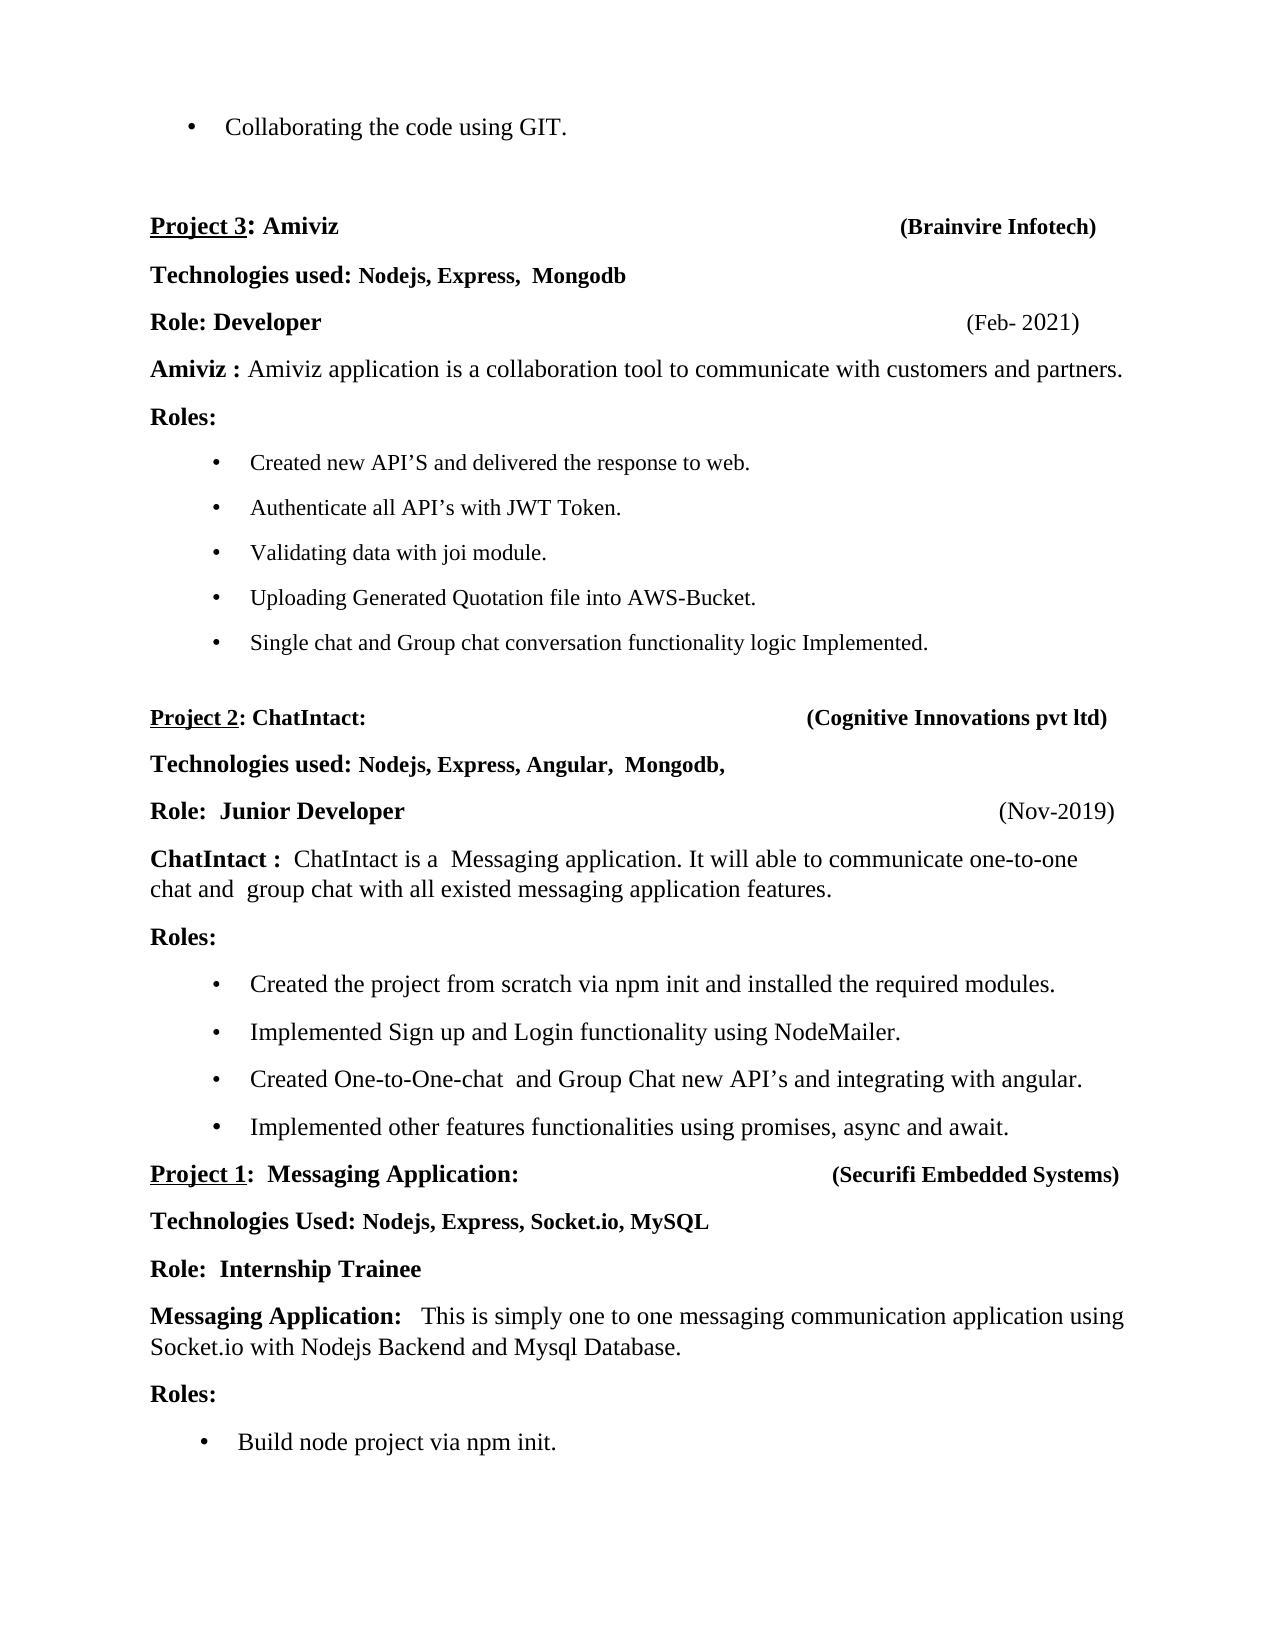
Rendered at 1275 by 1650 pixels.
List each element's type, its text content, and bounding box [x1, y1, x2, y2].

list Single chat and Group chat conversation functionality logic Implemented. [212, 628, 1125, 686]
list Created new API’S and delivered the response to web. [212, 449, 1125, 476]
text Roles: [150, 402, 1125, 431]
text Messaging Application: This is simply one to one messaging communication application using Socket.io with Nodejs Backend and Mysql Database. [150, 1301, 1125, 1361]
text Technologies Used: Nodejs, Express, Socket.io, MySQL [150, 1206, 1125, 1235]
list Uploading Generated Quotation file into AWS-Bucket. [212, 584, 1125, 610]
list Created the project from scratch via npm init and installed the required modules. [212, 969, 1125, 998]
list Authenticate all API’s with JWT Token. [212, 494, 1125, 521]
list Collaborating the code using GIT. [187, 112, 1125, 141]
list Validating data with joi module. [212, 539, 1125, 565]
text Role: Developer (Feb- 2021) [150, 307, 1125, 336]
list Implemented other features functionalities using promises, async and await. [212, 1112, 1125, 1140]
list Implemented Sign up and Login functionality using NodeMailer. [212, 1017, 1125, 1046]
text Project 1: Messaging Application: (Securifi Embedded Systems) [150, 1159, 1125, 1188]
text Role: Junior Developer (Nov-2019) [150, 796, 1125, 825]
text Amiviz : Amiviz application is a collaboration tool to communicate with customers and partners. [150, 354, 1125, 383]
text Project 2: ChatIntact: (Cognitive Innovations pvt ltd) [150, 704, 1125, 731]
text Roles: [150, 922, 1125, 951]
text Technologies used: Nodejs, Express, Angular, Mongodb, [150, 749, 1125, 778]
text Role: Internship Trainee [150, 1254, 1125, 1282]
list Created One-to-One-chat and Group Chat new API’s and integrating with angular. [212, 1064, 1125, 1093]
text Project 3: Amiviz (Brainvire Infotech) [150, 207, 1125, 241]
text Technologies used: Nodejs, Express, Mongodb [150, 260, 1125, 288]
text ChatIntact : ChatIntact is a Messaging application. It will able to communicate one-to-one chat and group chat with all existed messaging application features. [150, 844, 1125, 903]
text Roles: [150, 1379, 1125, 1408]
list Build node project via npm init. [200, 1427, 1125, 1455]
